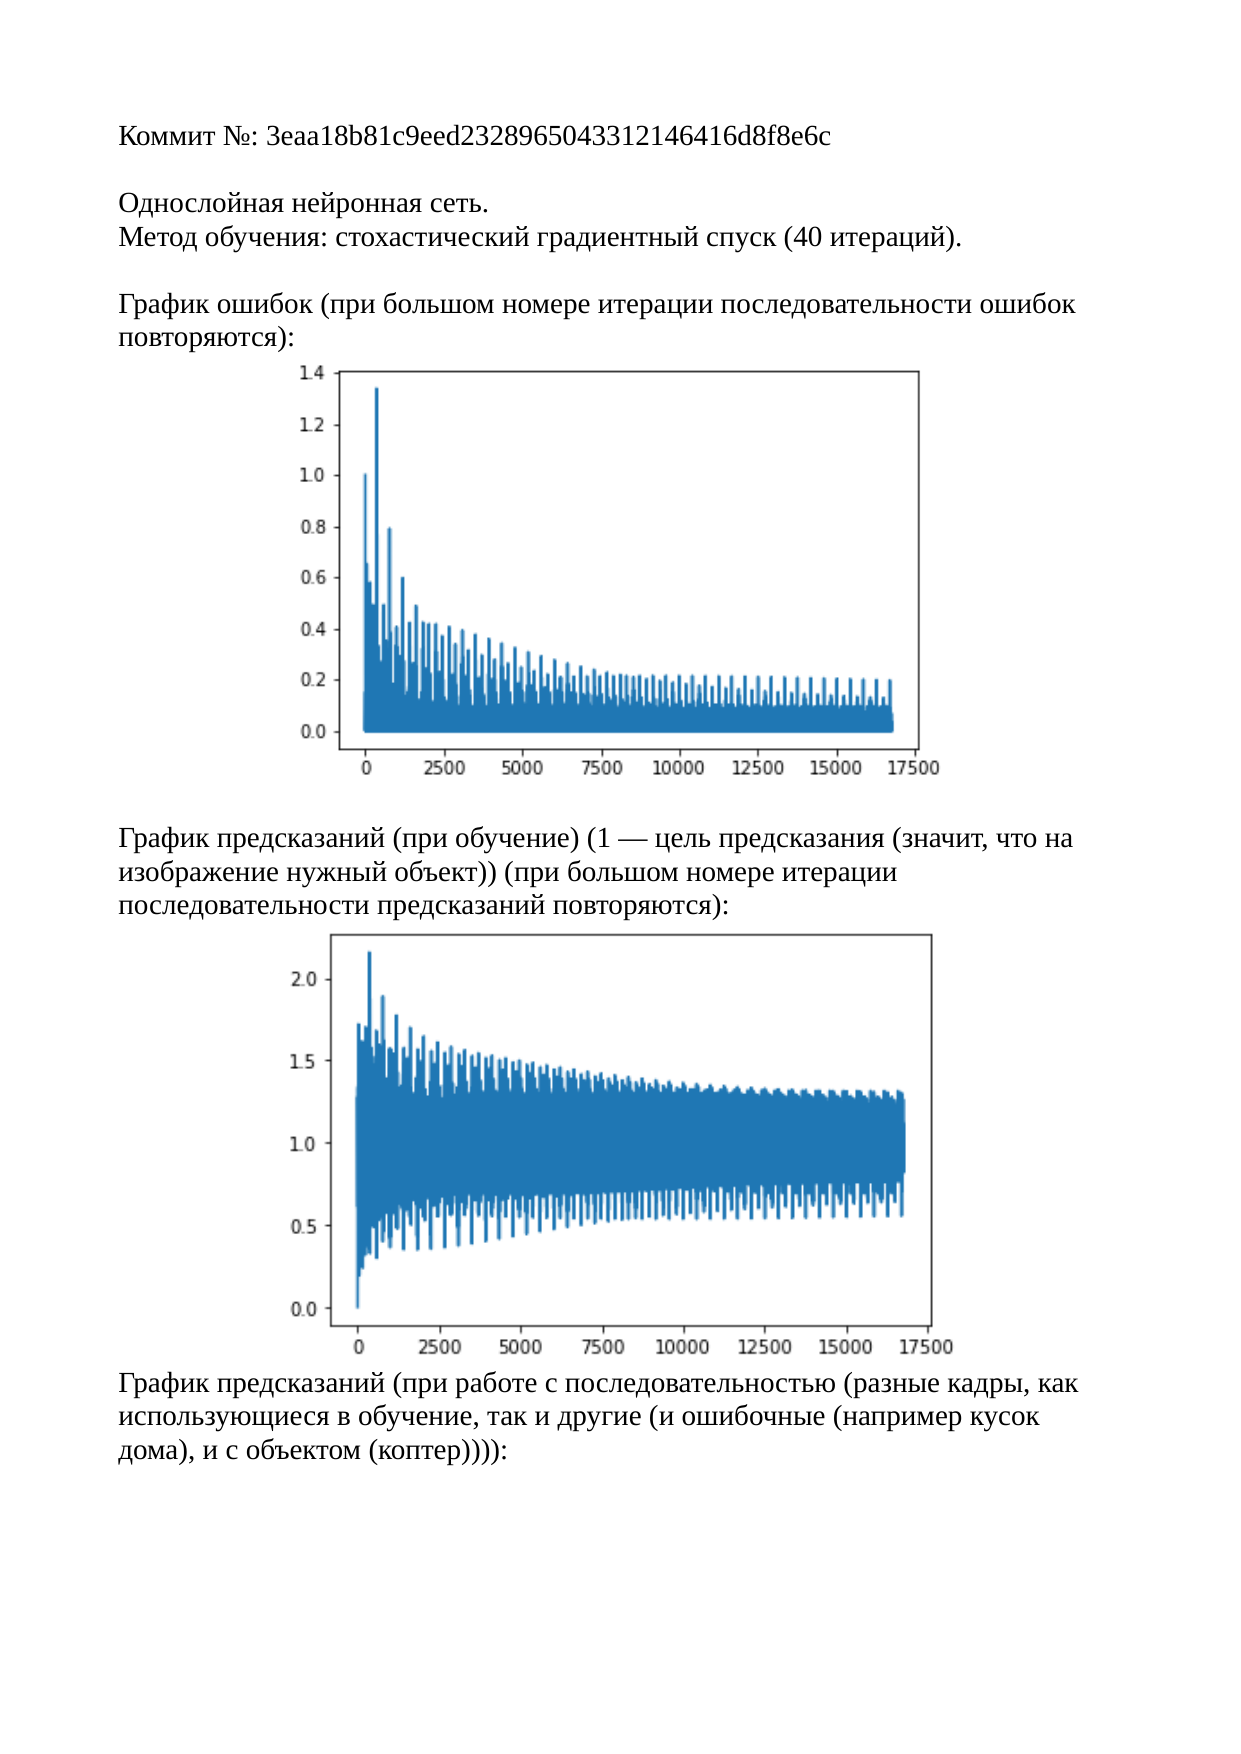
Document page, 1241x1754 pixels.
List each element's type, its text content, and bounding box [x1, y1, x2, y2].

picture [294, 352, 946, 787]
text Однослойная нейронная сеть. [118, 185, 1122, 219]
text График предсказаний (при работе с последовательностью (разные кадры, как использующиеся в обучение, так и другие (и ошибочные (например кусок дома), и с объектом (коптер)))): [118, 1314, 1122, 1466]
text Коммит №: 3eaa18b81c9eed2328965043312146416d8f8e6c [118, 118, 1122, 152]
picture [282, 921, 958, 1365]
text График ошибок (при большом номере итерации последовательности ошибок повторяются): [118, 286, 1122, 353]
text График предсказаний (при обучение) (1 — цель предсказания (значит, что на изображение нужный объект)) (при большом номере итерации последовательности предсказаний повторяются): [118, 820, 1122, 921]
text Метод обучения: стохастический градиентный спуск (40 итераций). [118, 219, 1122, 252]
